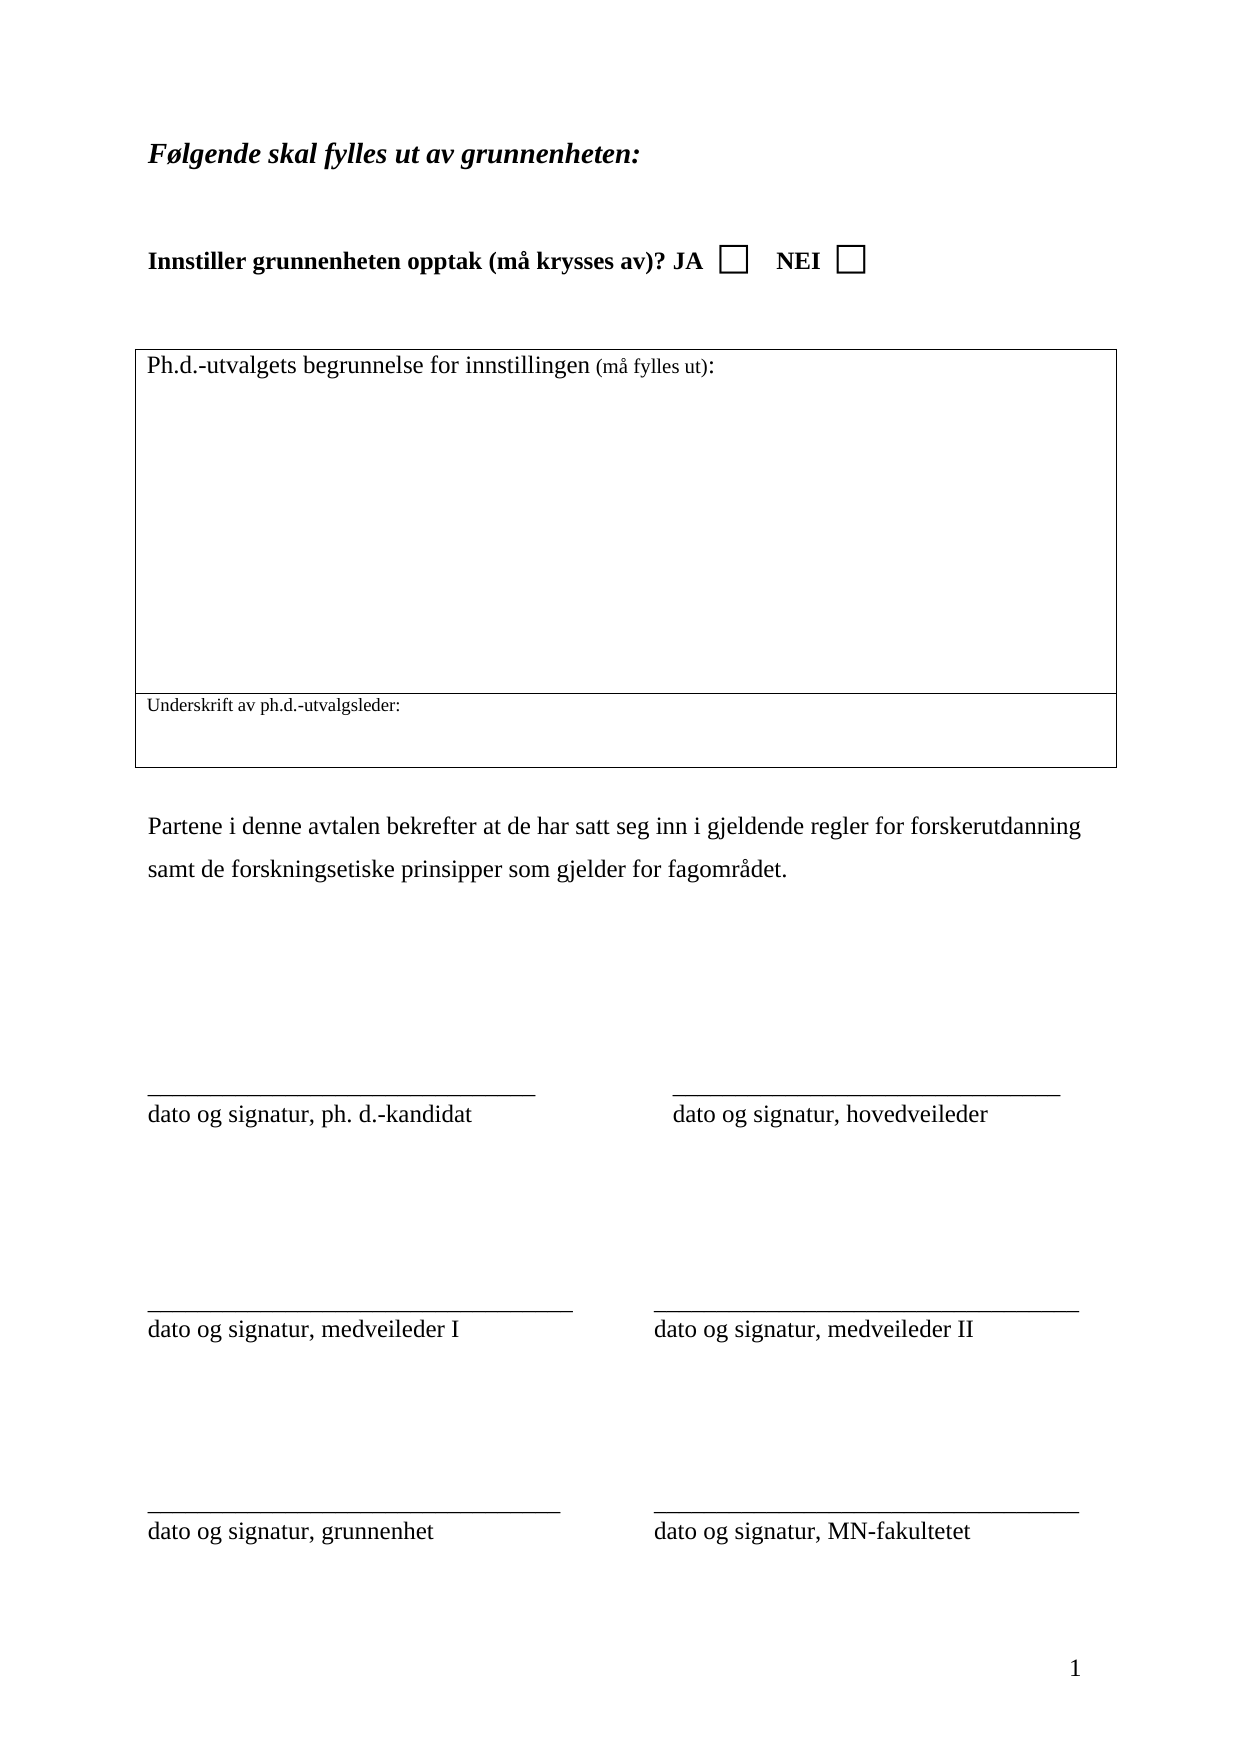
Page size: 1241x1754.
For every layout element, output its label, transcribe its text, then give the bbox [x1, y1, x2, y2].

text _________________________________ __________________________________ [148, 1487, 1092, 1516]
text _______________________________ _______________________________ [148, 1070, 1092, 1099]
text dato og signatur, medveileder I dato og signatur, medveileder II [148, 1314, 1092, 1343]
table_header Ph.d.-utvalgets begrunnelse for innstillingen (må fylles ut): [136, 350, 1116, 692]
text Følgende skal fylles ut av grunnenheten: [148, 136, 1092, 169]
text __________________________________ __________________________________ [148, 1286, 1092, 1314]
text dato og signatur, grunnenhet dato og signatur, MN-fakultetet [148, 1516, 1092, 1544]
table_cell Underskrift av ph.d.-utvalgsleder: [136, 694, 1116, 767]
text Partene i denne avtalen bekrefter at de har satt seg inn i gjeldende regler for forskerutdanning samt de forskningsetiske prinsipper som gjelder for fagområdet. [148, 811, 1092, 883]
text dato og signatur, ph. d.-kandidat dato og signatur, hovedveileder [148, 1099, 1092, 1128]
text Innstiller grunnenheten opptak (må krysses av)? JA □ NEI □ [148, 229, 1092, 280]
